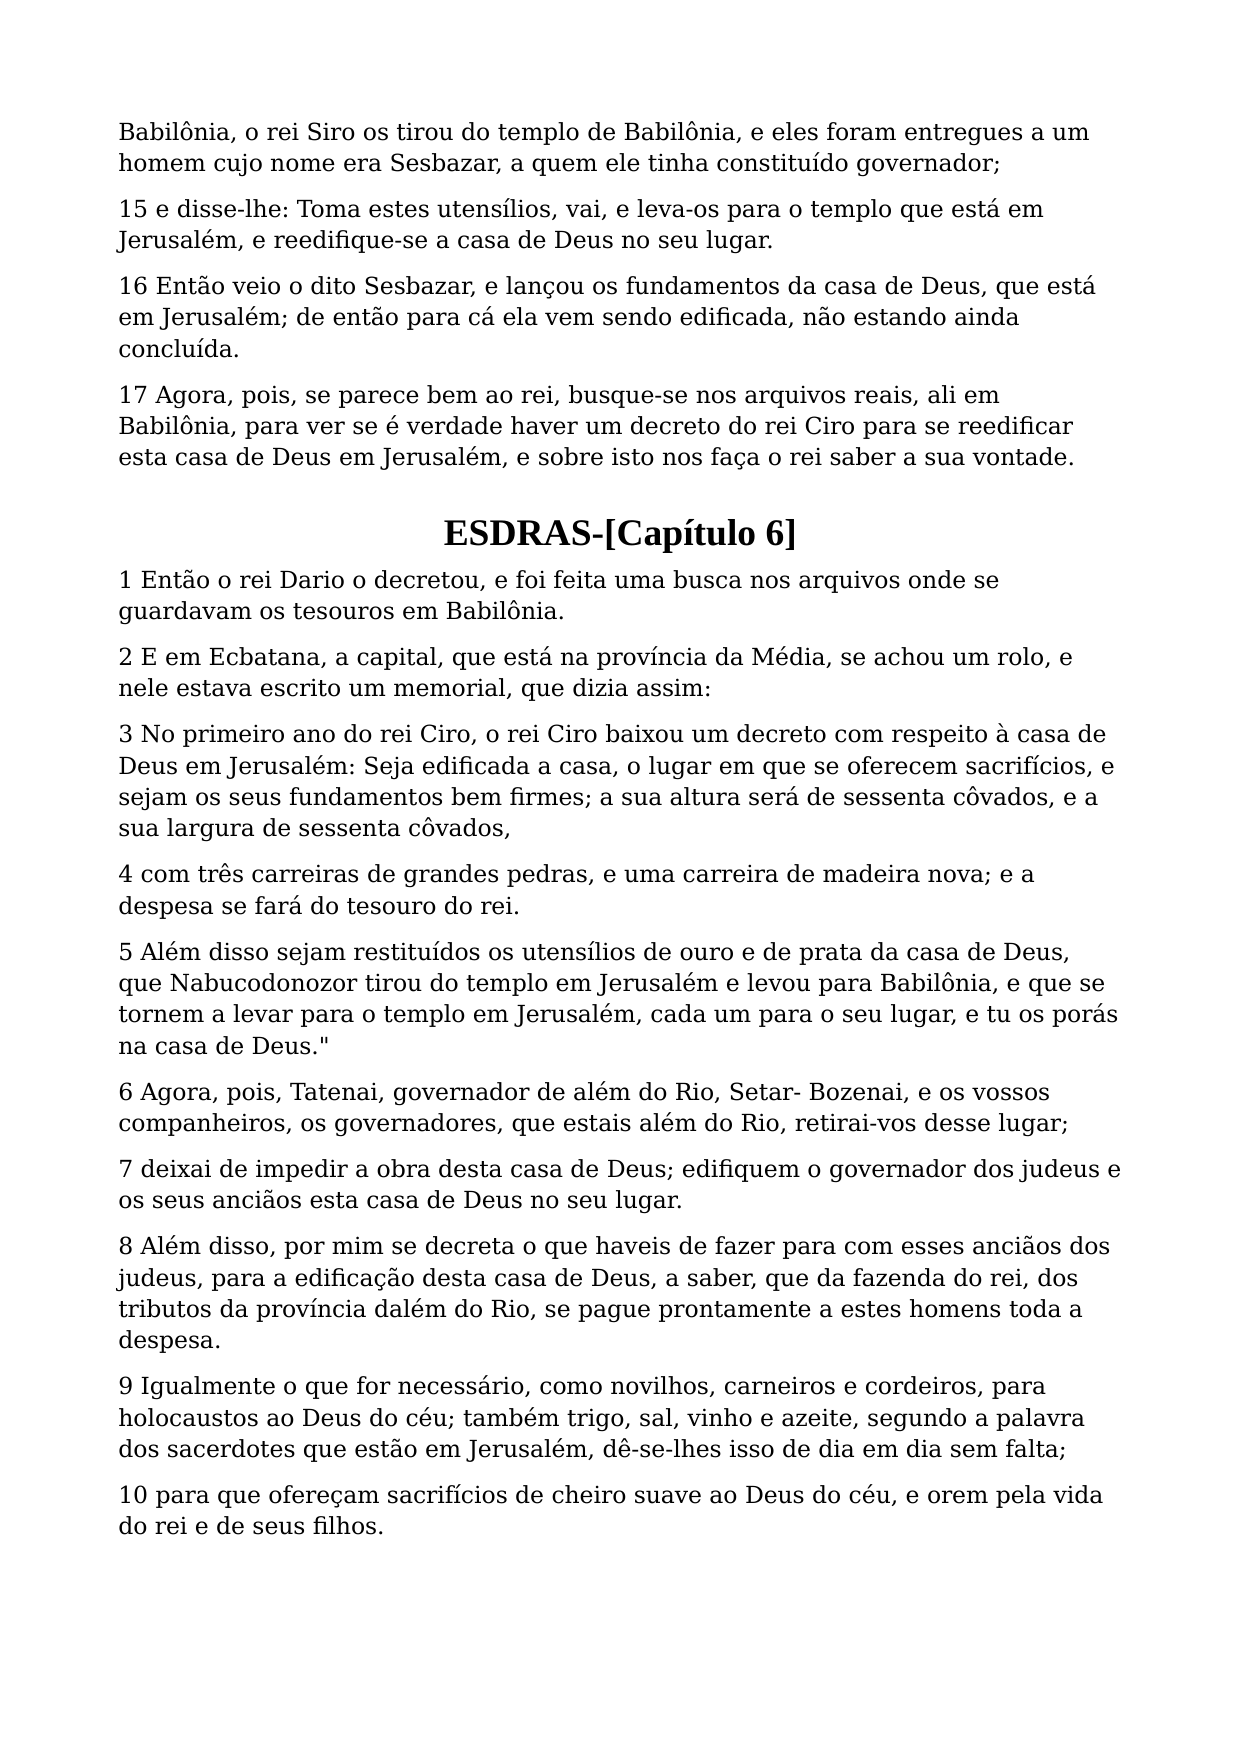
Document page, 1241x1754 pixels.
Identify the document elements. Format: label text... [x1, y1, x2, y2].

text 15 e disse-lhe: Toma estes utensílios, vai, e leva-os para o templo que está em Jerusalém, e reedifique-se a casa de Deus no seu lugar. [118, 195, 1122, 254]
text 9 Igualmente o que for necessário, como novilhos, carneiros e cordeiros, para holocaustos ao Deus do céu; também trigo, sal, vinho e azeite, segundo a palavra dos sacerdotes que estão em Jerusalém, dê-se-lhes isso de dia em dia sem falta; [118, 1373, 1122, 1463]
text 7 deixai de impedir a obra desta casa de Deus; edifiquem o governador dos judeus e os seus anciãos esta casa de Deus no seu lugar. [118, 1156, 1122, 1214]
text Babilônia, o rei Siro os tirou do templo de Babilônia, e eles foram entregues a um homem cujo nome era Sesbazar, a quem ele tinha constituído governador; [118, 118, 1122, 177]
text 16 Então veio o dito Sesbazar, e lançou os fundamentos da casa de Deus, que está em Jerusalém; de então para cá ela vem sendo edificada, não estando ainda concluída. [118, 273, 1122, 363]
text 1 Então o rei Dario o decretou, e foi feita uma busca nos arquivos onde se guardavam os tesouros em Babilônia. [118, 566, 1122, 625]
text 8 Além disso, por mim se decreta o que haveis de fazer para com esses anciãos dos judeus, para a edificação desta casa de Deus, a saber, que da fazenda do rei, dos tributos da província dalém do Rio, se pague prontamente a estes homens toda a despesa. [118, 1233, 1122, 1354]
text 4 com três carreiras de grandes pedras, e uma carreira de madeira nova; e a despesa se fará do tesouro do rei. [118, 861, 1122, 920]
text 3 No primeiro ano do rei Ciro, o rei Ciro baixou um decreto com respeito à casa de Deus em Jerusalém: Seja edificada a casa, o lugar em que se oferecem sacrifícios, e sejam os seus fundamentos bem firmes; a sua altura será de sessenta côvados, e a sua largura de sessenta côvados, [118, 721, 1122, 842]
subtitle ESDRAS-[Capítulo 6] [118, 511, 1122, 554]
text 17 Agora, pois, se parece bem ao rei, busque-se nos arquivos reais, ali em Babilônia, para ver se é verdade haver um decreto do rei Ciro para se reedificar esta casa de Deus em Jerusalém, e sobre isto nos faça o rei saber a sua vontade. [118, 381, 1122, 471]
text 5 Além disso sejam restituídos os utensílios de ouro e de prata da casa de Deus, que Nabucodonozor tirou do templo em Jerusalém e levou para Babilônia, e que se tornem a levar para o templo em Jerusalém, cada um para o seu lugar, e tu os porás na casa de Deus." [118, 938, 1122, 1060]
text 6 Agora, pois, Tatenai, governador de além do Rio, Setar- Bozenai, e os vossos companheiros, os governadores, que estais além do Rio, retirai-vos desse lugar; [118, 1078, 1122, 1137]
text 10 para que ofereçam sacrifícios de cheiro suave ao Deus do céu, e orem pela vida do rei e de seus filhos. [118, 1482, 1122, 1540]
text 2 E em Ecbatana, a capital, que está na província da Média, se achou um rolo, e nele estava escrito um memorial, que dizia assim: [118, 644, 1122, 702]
